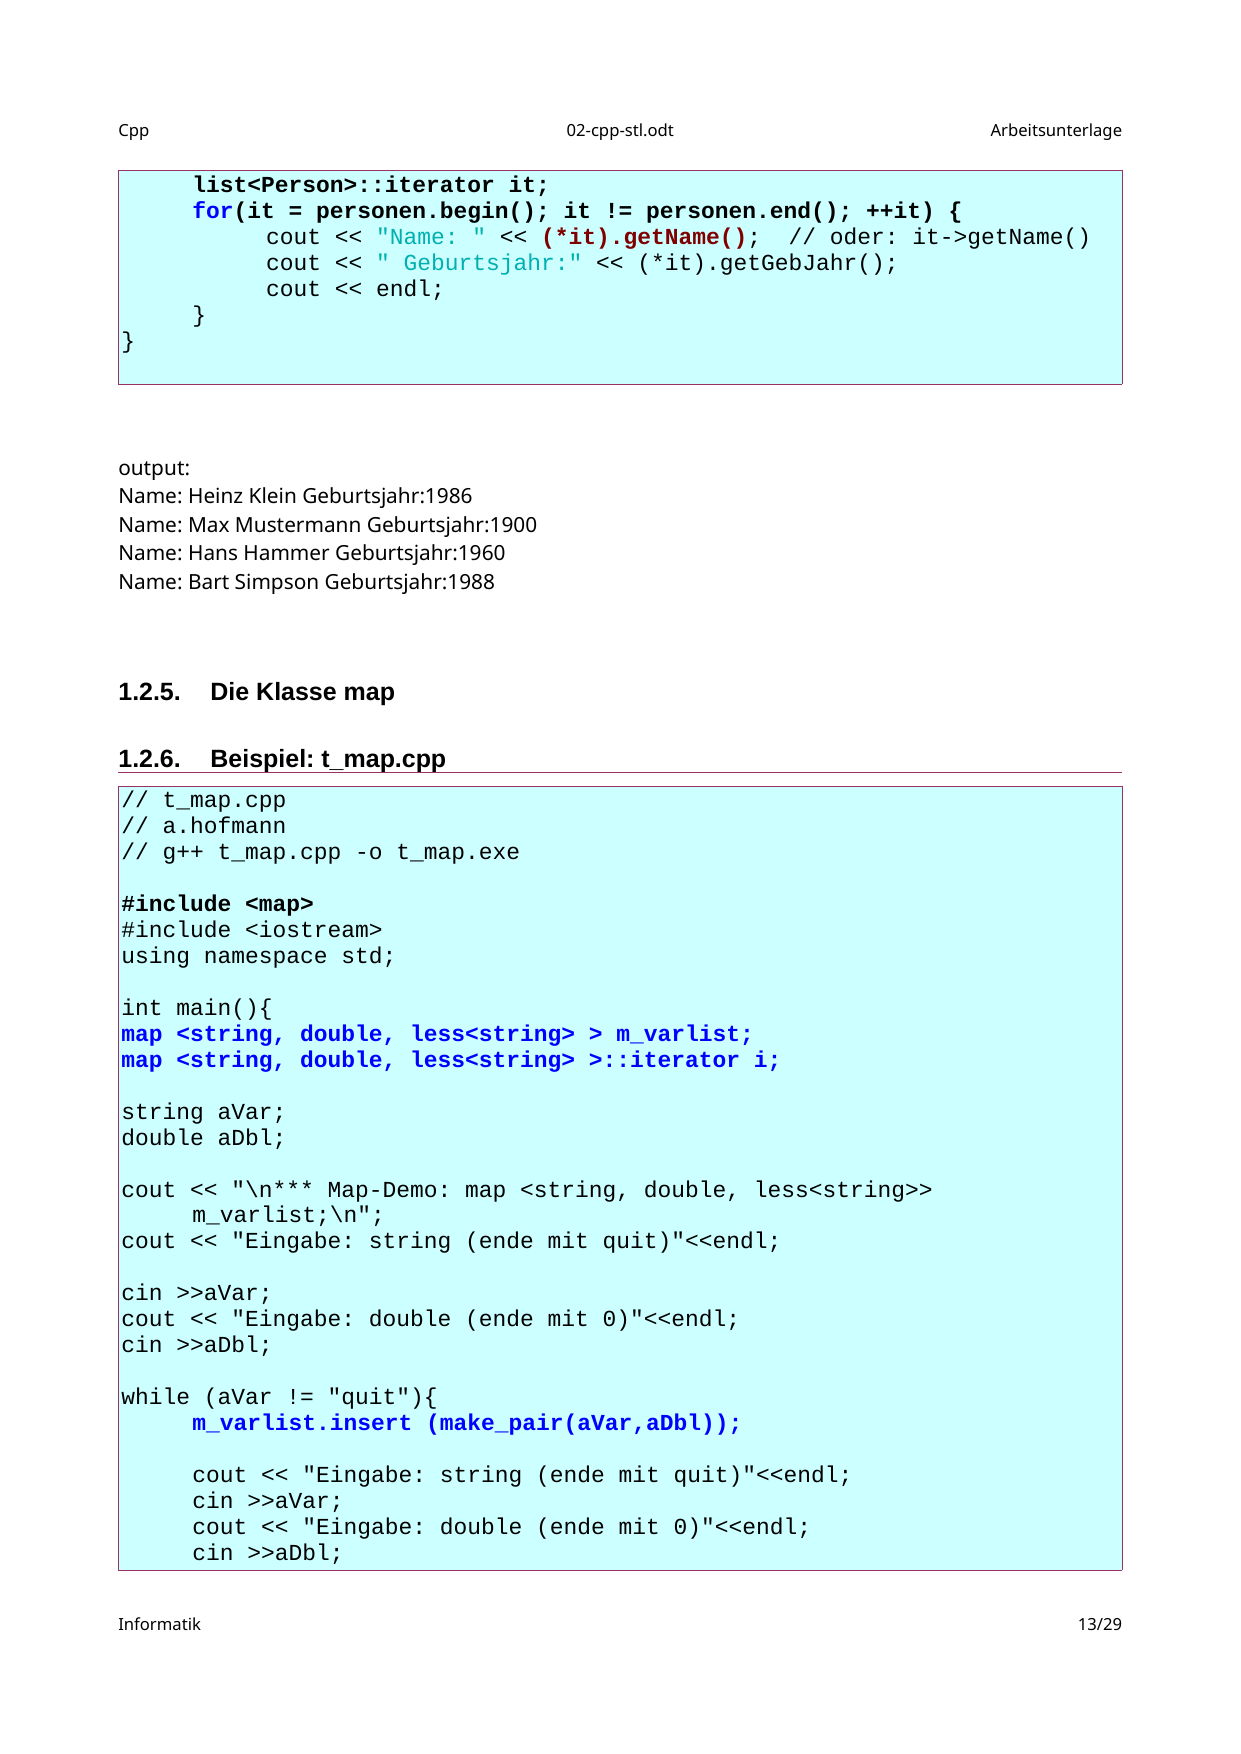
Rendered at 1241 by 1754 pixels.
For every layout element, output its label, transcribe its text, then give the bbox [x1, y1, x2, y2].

text // a.hofmann [119, 812, 1122, 838]
text cout << " Geburtsjahr:" << (*it).getGebJahr(); [119, 248, 1122, 274]
text map <string, double, less<string> > m_varlist; [119, 1019, 1122, 1045]
text cin >>aDbl; [119, 1538, 1122, 1570]
text // g++ t_map.cpp -o t_map.exe [119, 838, 1122, 864]
text while (aVar != "quit"){ [119, 1382, 1122, 1408]
text int main(){ [119, 993, 1122, 1019]
text m_varlist.insert (make_pair(aVar,aDbl)); [119, 1408, 1122, 1434]
text double aDbl; [119, 1123, 1122, 1149]
subtitle Die Klasse map [118, 677, 1122, 706]
text string aVar; [119, 1097, 1122, 1123]
text cin >>aVar; [119, 1486, 1122, 1512]
text Name: Heinz Klein Geburtsjahr:1986 [118, 482, 1122, 510]
text cout << "Eingabe: double (ende mit 0)"<<endl; [119, 1304, 1122, 1331]
text map <string, double, less<string> >::iterator i; [119, 1045, 1122, 1071]
text list<Person>::iterator it; for(it = personen.begin(); it != personen.end(); ++it) { cout << "Name: " << (*it).getName(); // oder: it->getName() [119, 171, 1122, 248]
text cin >>aDbl; [119, 1331, 1122, 1356]
text cout << "\n*** Map-Demo: map <string, double, less<string>> m_varlist;\n"; [119, 1175, 1122, 1227]
text output: [118, 453, 1122, 482]
text #include <map> [119, 889, 1122, 916]
text cout << endl; } } [119, 274, 1122, 352]
text Name: Max Mustermann Geburtsjahr:1900 [118, 510, 1122, 538]
text // t_map.cpp [119, 787, 1122, 812]
text using namespace std; [119, 941, 1122, 967]
text cout << "Eingabe: string (ende mit quit)"<<endl; [119, 1460, 1122, 1486]
text Name: Hans Hammer Geburtsjahr:1960 [118, 538, 1122, 567]
subtitle Beispiel: t_map.cpp [118, 743, 1122, 772]
text #include <iostream> [119, 916, 1122, 941]
text cout << "Eingabe: string (ende mit quit)"<<endl; [119, 1227, 1122, 1253]
text Name: Bart Simpson Geburtsjahr:1988 [118, 567, 1122, 595]
text cin >>aVar; [119, 1279, 1122, 1304]
text cout << "Eingabe: double (ende mit 0)"<<endl; [119, 1512, 1122, 1538]
